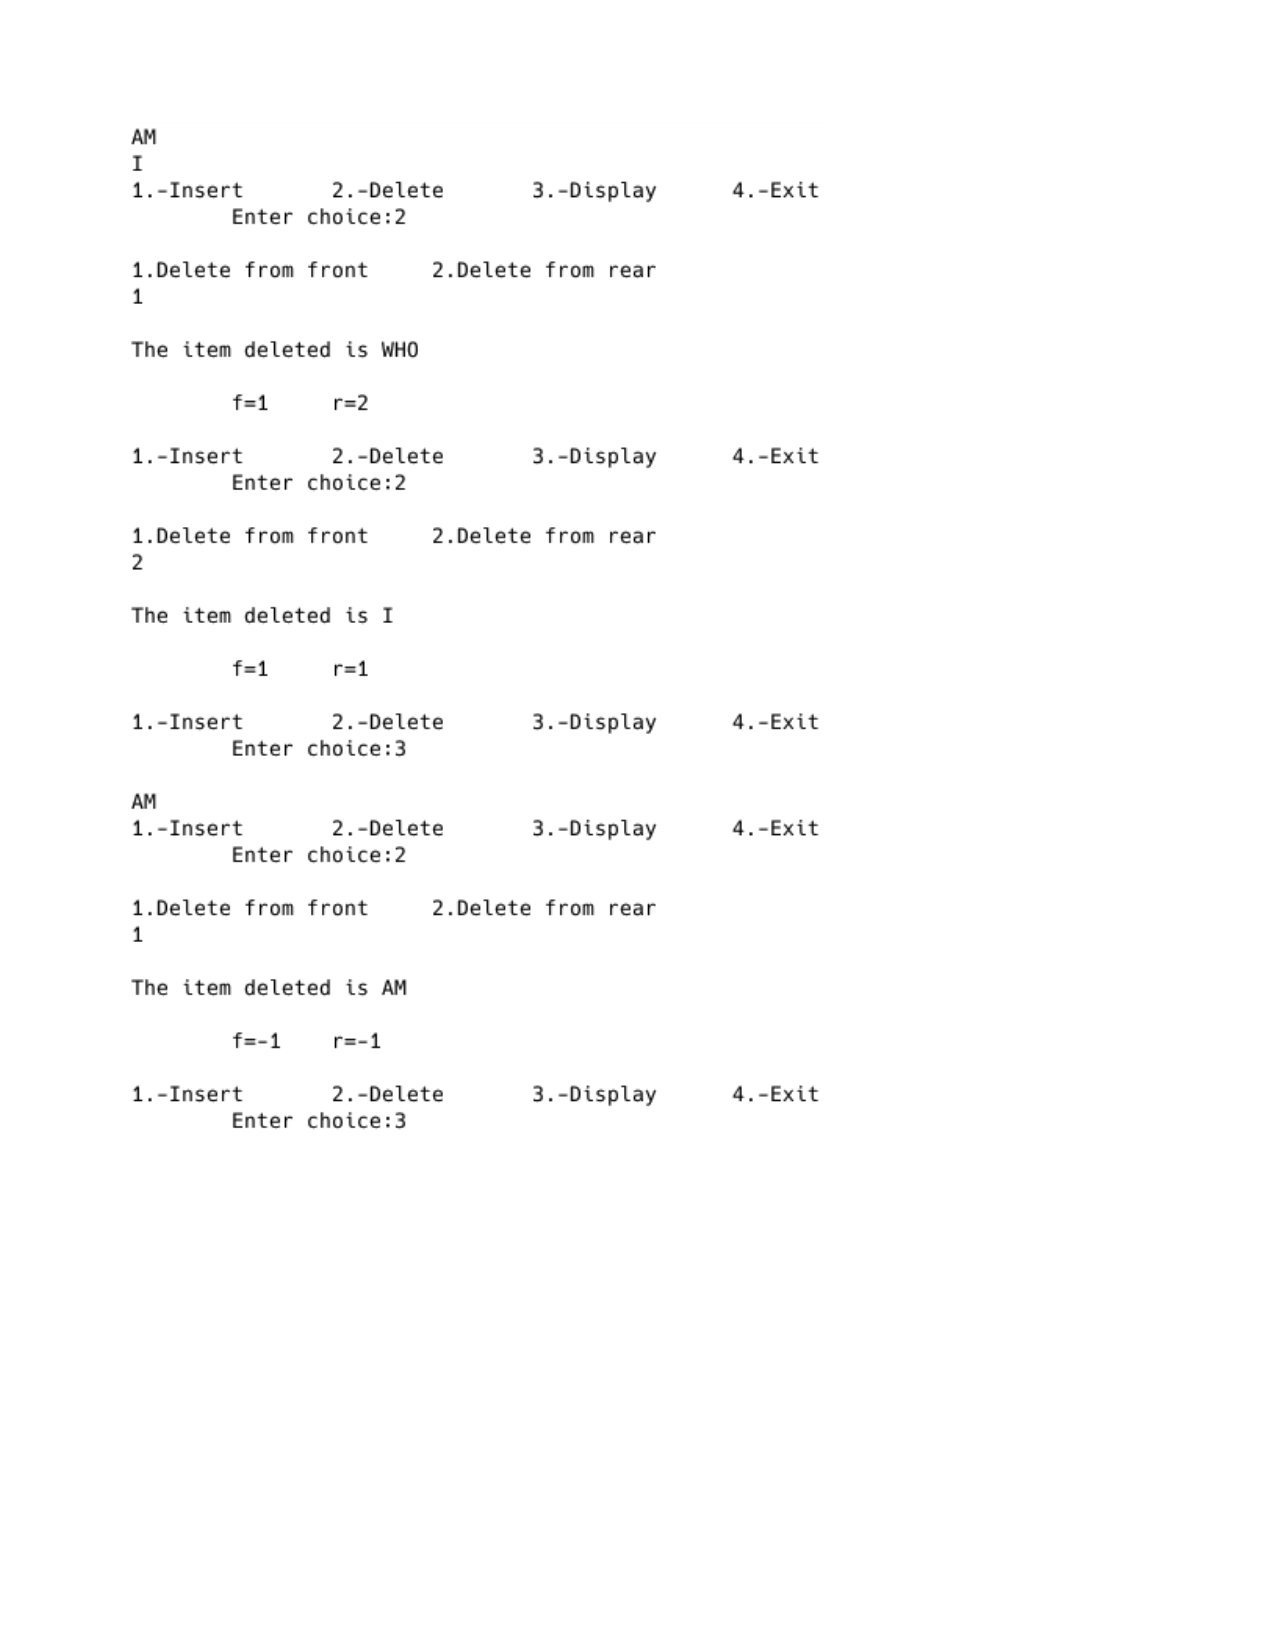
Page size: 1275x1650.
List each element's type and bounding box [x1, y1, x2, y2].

picture [130, 122, 828, 1175]
